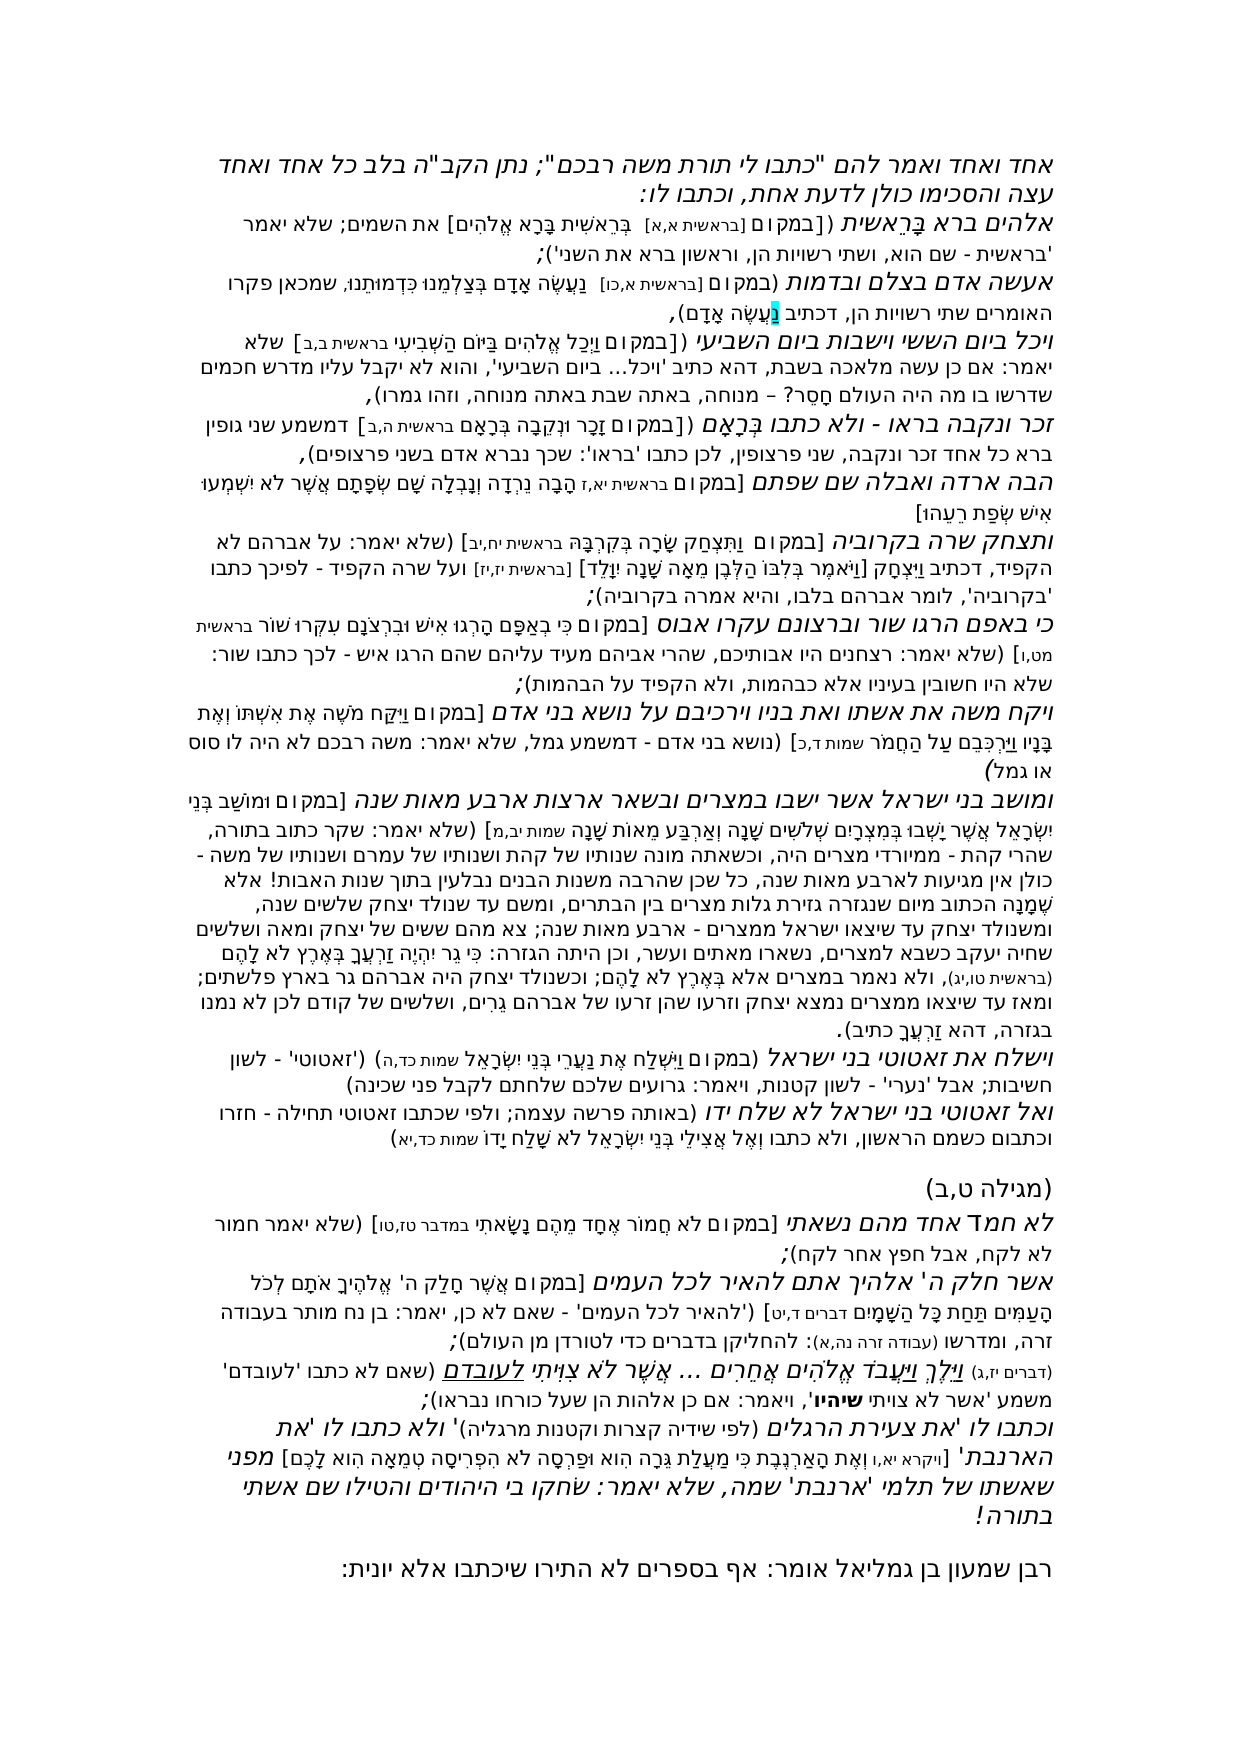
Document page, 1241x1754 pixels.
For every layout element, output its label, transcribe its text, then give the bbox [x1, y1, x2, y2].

text וכתבו לו 'את צעירת הרגלים (לפי שידיה קצרות וקטנות מרגליה)' ולא כתבו לו 'את הארנבת' [ויקרא יא,ו וְאֶת הָאַרְנֶבֶת כִּי מַעֲלַת גֵּרָה הִוא וּפַרְסָה לֹא הִפְרִיסָה טְמֵאָה הִוא לָכֶם] מפני שאשתו של תלמי 'ארנבת' שמה, שלא יאמר: שׂחקו בי היהודים והטילו שם אשתי בתורה! [187, 1413, 1053, 1530]
text אעשה אדם בצלם ובדמות (במקום [בראשית א,כו] נַעֲשֶׂה אָדָם בְּצַלְמֵנוּ כִּדְמוּתֵנוּ, שמכאן פקרו האומרים שתי רשויות הן, דכתיב נַעֲשֶׂה אָדָם), [187, 267, 1053, 326]
text (דברים יז,ג) וַיֵּלֶךְ וַיַּעֲבֹד אֱלֹהִים אֲחֵרִים ... אֲשֶׁר לֹא צִוִּיתִי לעובדם (שאם לא כתבו 'לעובדם' משמע 'אשר לא צויתי שיהיו', ויאמר: אם כן אלהות הן שעל כורחו נבראו); [187, 1355, 1053, 1413]
text הבה ארדה ואבלה שם שפתם [במקום בראשית יא,ז הָבָה נֵרְדָה וְנָבְלָה שָׁם שְׂפָתָם אֲשֶׁר לֹא יִשְׁמְעוּ אִישׁ שְׂפַת רֵעֵהוּ] [187, 467, 1053, 526]
text ויכל ביום הששי וישבות ביום השביעי ([במקום וַיְכַל אֱלֹהִים בַּיּוֹם הַשְּׁבִיעִי בראשית ב,ב] שלא יאמר: אם כן עשה מלאכה בשבת, דהא כתיב 'ויכל... ביום השביעי', והוא לא יקבל עליו מדרש חכמים שדרשו בו מה היה העולם חָסֵר? – מנוחה, באתה שבת באתה מנוחה, וזהו גמרו), [187, 326, 1053, 409]
text זכר ונקבה בראו - ולא כתבו בְּרָאָם ([במקום זָכָר וּנְקֵבָה בְּרָאָם בראשית ה,ב] דמשמע שני גופין ברא כל אחד זכר ונקבה, שני פרצופין, לכן כתבו 'בראו': שכך נברא אדם בשני פרצופים), [187, 409, 1053, 467]
text ומושב בני ישראל אשר ישבו במצרים ובשאר ארצות ארבע מאות שנה [במקום וּמוֹשַׁב בְּנֵי יִשְׂרָאֵל אֲשֶׁר יָשְׁבוּ בְּמִצְרָיִם שְׁלֹשִׁים שָׁנָה וְאַרְבַּע מֵאוֹת שָׁנָה שמות יב,מ] (שלא יאמר: שקר כתוב בתורה, שהרי קהת - ממיורדי מצרים היה, וכשאתה מונה שנותיו של קהת ושנותיו של עמרם ושנותיו של משה - כולן אין מגיעות לארבע מאות שנה, כל שכן שהרבה משנות הבנים נבלעין בתוך שנות האבות! אלא שֶׁמָנָה הכתוב מיום שנגזרה גזירת גלות מצרים בין הבתרים, ומשם עד שנולד יצחק שלשים שנה, ומשנולד יצחק עד שיצאו ישראל ממצרים - ארבע מאות שנה; צא מהם ששים של יצחק ומאה ושלשים שחיה יעקב כשבא למצרים, נשארו מאתים ועשר, וכן היתה הגזרה: כִּי גֵר יִהְיֶה זַרְעֲךָ בְּאֶרֶץ לֹא לָהֶם (בראשית טו,יג), ולא נאמר במצרים אלא בְּאֶרֶץ לֹא לָהֶם; וכשנולד יצחק היה אברהם גר בארץ פלשתים; ומאז עד שיצאו ממצרים נמצא יצחק וזרעו שהן זרעו של אברהם גֵרִים, ושלשים של קודם לכן לא נמנו בגזרה, דהא זַרְעֲךָ כתיב). [187, 785, 1053, 1043]
text וישלח את זאטוטי בני ישראל (במקום וַיִּשְׁלַח אֶת נַעֲרֵי בְּנֵי יִשְׂרָאֵל שמות כד,ה) ('זאטוטי' - לשון חשיבות; אבל 'נערי' - לשון קטנות, ויאמר: גרועים שלכם שלחתם לקבל פני שכינה) [187, 1043, 1053, 1097]
text ותצחק שרה בקרוביה [במקום וַתִּצְחַק שָׂרָה בְּקִרְבָּהּ בראשית יח,יב] (שלא יאמר: על אברהם לא הקפיד, דכתיב וַיִּצְחָק [וַיֹּאמֶר בְּלִבּוֹ הַלְּבֶן מֵאָה שָׁנָה יִוָּלֵד] [בראשית יז,יז] ועל שרה הקפיד - לפיכך כתבו 'בקרוביה', לומר אברהם בלבו, והיא אמרה בקרוביה); [187, 526, 1053, 609]
text (מגילה ט,ב) [187, 1175, 1053, 1204]
text לא חמד אחד מהם נשאתי [במקום לֹא חֲמוֹר אֶחָד מֵהֶם נָשָׂאתִי במדבר טז,טו] (שלא יאמר חמור לא לקח, אבל חפץ אחר לקח); [187, 1204, 1053, 1267]
text ויקח משה את אשתו ואת בניו וירכיבם על נושא בני אדם [במקום וַיִּקַּח מֹשֶׁה אֶת אִשְׁתּוֹ וְאֶת בָּנָיו וַיַּרְכִּבֵם עַל הַחֲמֹר שמות ד,כ] (נושא בני אדם - דמשמע גמל, שלא יאמר: משה רבכם לא היה לו סוס או גמל) [187, 697, 1053, 785]
text אשר חלק ה' אלהיך אתם להאיר לכל העמים [במקום אֲשֶׁר חָלַק ה' אֱלֹהֶיךָ אֹתָם לְכֹל הָעַמִּים תַּחַת כָּל הַשָּׁמָיִם דברים ד,יט] ('להאיר לכל העמים' - שאם לא כן, יאמר: בן נח מותר בעבודה זרה, ומדרשו (עבודה זרה נה,א): להחליקן בדברים כדי לטורדן מן העולם); [187, 1267, 1053, 1355]
text אלהים ברא בָּרֵאשית ([במקום [בראשית א,א] בְּרֵאשִׁית בָּרָא אֱלֹהִים] את השמים; שלא יאמר 'בראשית - שם הוא, ושתי רשויות הן, וראשון ברא את השני'); [187, 208, 1053, 267]
text כי באפם הרגו שור וברצונם עקרו אבוס [במקום כִּי בְאַפָּם הָרְגוּ אִישׁ וּבִרְצֹנָם עִקְּרוּ שׁוֹר בראשית מט,ו] (שלא יאמר: רצחנים היו אבותיכם, שהרי אביהם מעיד עליהם שהם הרגו איש - לכך כתבו שור: שלא היו חשובין בעיניו אלא כבהמות, ולא הקפיד על הבהמות); [187, 609, 1053, 697]
text ואל זאטוטי בני ישראל לא שלח ידו (באותה פרשה עצמה; ולפי שכתבו זאטוטי תחילה - חזרו וכתבום כשמם הראשון, ולא כתבו וְאֶל אֲצִילֵי בְּנֵי יִשְׂרָאֵל לֹא שָׁלַח יָדוֹ שמות כד,יא) [187, 1097, 1053, 1151]
text אחד ואחד ואמר להם "כתבו לי תורת משה רבכם"; נתן הקב"ה בלב כל אחד ואחד עצה והסכימו כולן לדעת אחת, וכתבו לו: [187, 150, 1053, 208]
text רבן שמעון בן גמליאל אומר: אף בספרים לא התירו שיכתבו אלא יונית: [187, 1554, 1053, 1583]
